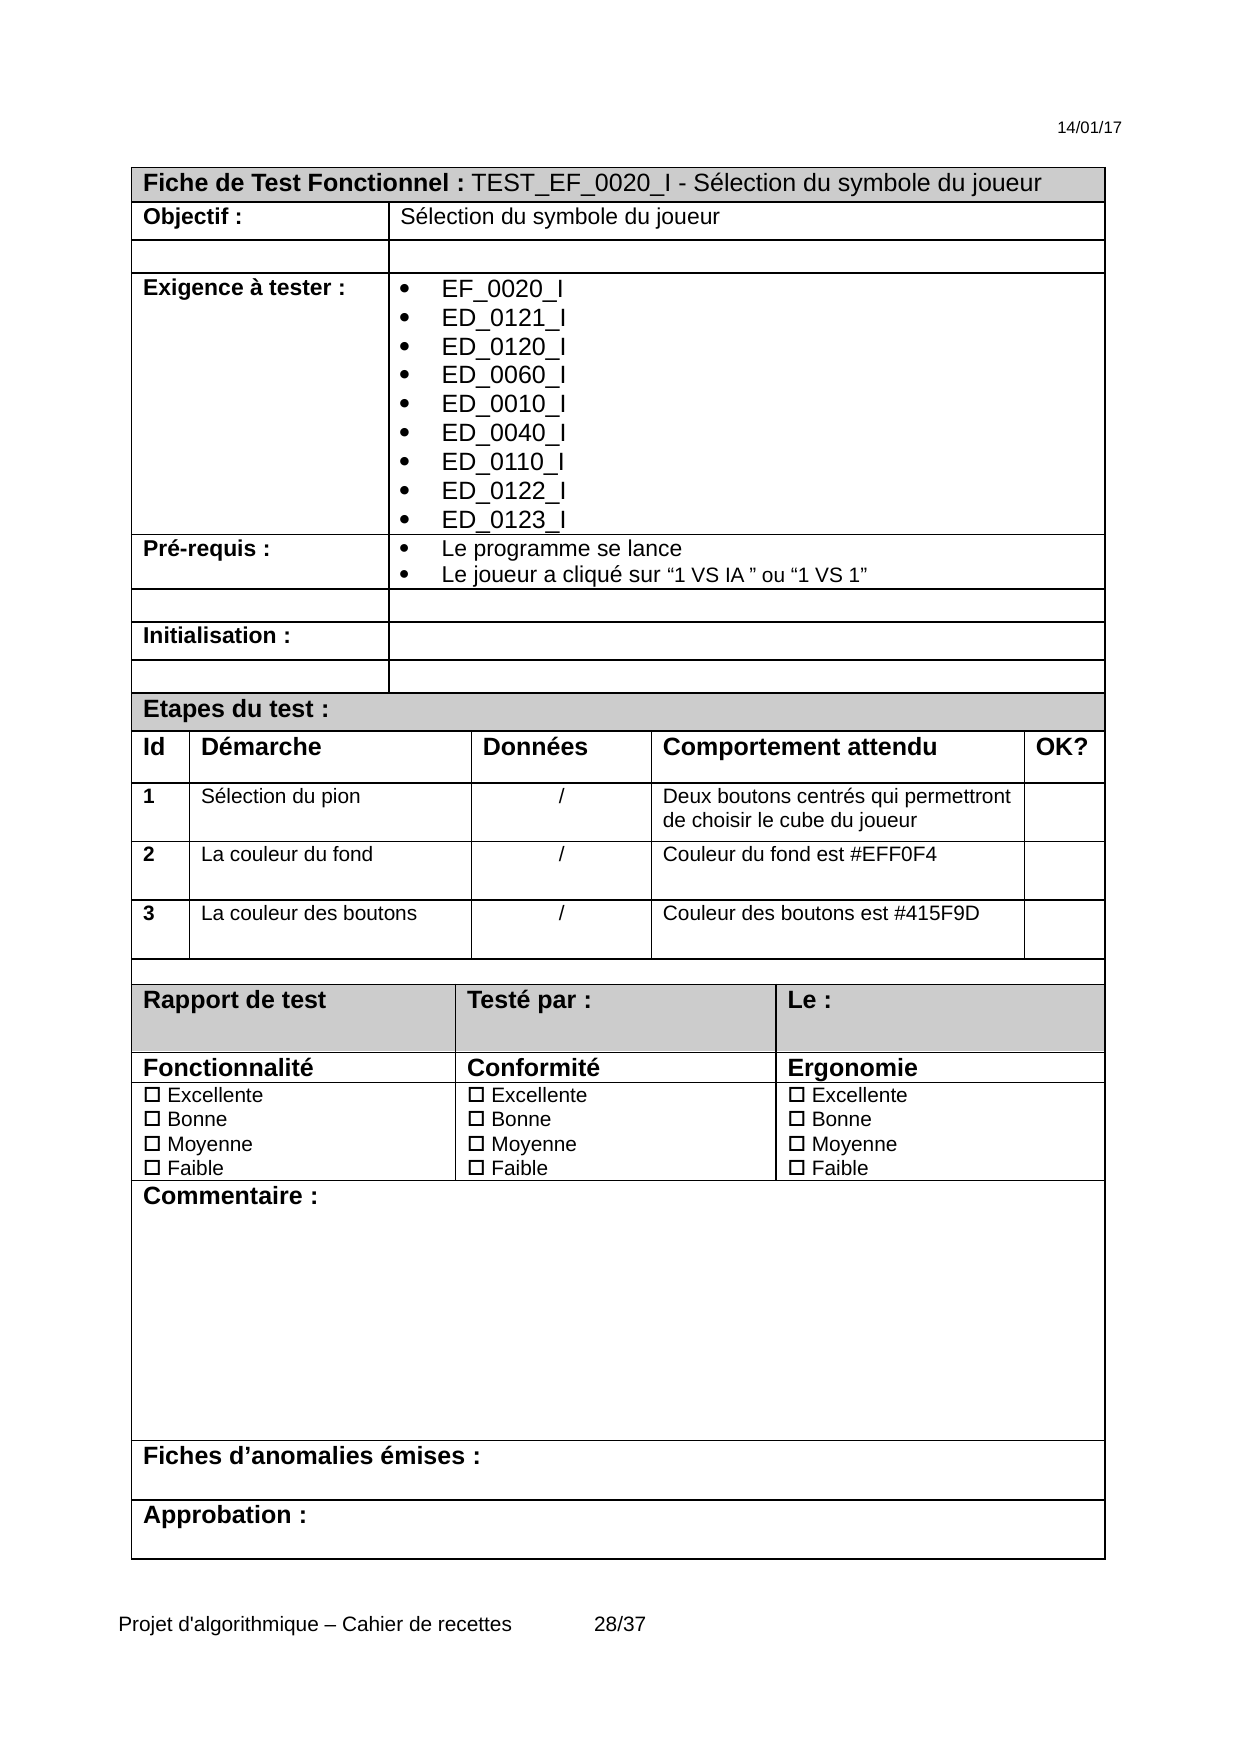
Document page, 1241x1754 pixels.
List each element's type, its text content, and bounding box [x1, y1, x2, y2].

table_header Fiche de Test Fonctionnel : TEST_EF_0020_I - Sélection du symbole du joueur [132, 168, 1104, 201]
table_cell 1 [132, 784, 189, 841]
table_cell Le : [777, 985, 1104, 1051]
table_cell [390, 661, 1104, 692]
table_cell Fiches d’anomalies émises : [132, 1441, 1104, 1499]
table_cell / [472, 784, 651, 841]
table_cell [1025, 784, 1104, 841]
table_cell [390, 623, 1104, 659]
table_cell [132, 241, 388, 272]
table_cell [1025, 842, 1104, 899]
table_cell Deux boutons centrés qui permettront de choisir le cube du joueur [652, 784, 1024, 841]
table_cell □ Excellente □ Bonne □ Moyenne □ Faible [456, 1083, 775, 1179]
table_cell [390, 590, 1104, 621]
table_cell Etapes du test : [132, 694, 1104, 730]
table_cell Pré-requis : [132, 535, 388, 588]
table_cell [132, 960, 1104, 983]
table_cell [132, 590, 388, 621]
table_cell Id [132, 732, 189, 782]
table_cell OK? [1025, 732, 1104, 782]
table_cell Sélection du symbole du joueur [390, 203, 1104, 239]
table_cell [132, 661, 388, 692]
table_cell Le programme se lance Le joueur a cliqué sur “1 VS IA ” ou “1 VS 1” [390, 535, 1104, 588]
table_cell EF_0020_I ED_0121_I ED_0120_I ED_0060_I ED_0010_I ED_0040_I ED_0110_I ED_0122_I ED_0123_I [390, 274, 1104, 533]
table_cell / [472, 901, 651, 958]
table_cell Comportement attendu [652, 732, 1024, 782]
table_cell Initialisation : [132, 623, 388, 659]
table_cell 2 [132, 842, 189, 899]
table_cell Exigence à tester : [132, 274, 388, 533]
table_cell La couleur du fond [190, 842, 471, 899]
table_cell 3 [132, 901, 189, 958]
table_cell □ Excellente □ Bonne □ Moyenne □ Faible [132, 1083, 455, 1179]
table_cell Couleur du fond est #EFF0F4 [652, 842, 1024, 899]
table_cell / [472, 842, 651, 899]
table_cell [390, 241, 1104, 272]
table_cell Conformité [456, 1053, 775, 1082]
table_cell Fonctionnalité [132, 1053, 455, 1082]
table_cell Démarche [190, 732, 471, 782]
table_cell Rapport de test [132, 985, 455, 1051]
table_cell La couleur des boutons [190, 901, 471, 958]
table_cell Commentaire : [132, 1181, 1104, 1440]
table_cell Ergonomie [777, 1053, 1104, 1082]
table_cell Données [472, 732, 651, 782]
table_cell Testé par : [456, 985, 775, 1051]
table_cell [1025, 901, 1104, 958]
table_cell Couleur des boutons est #415F9D [652, 901, 1024, 958]
table_cell □ Excellente □ Bonne □ Moyenne □ Faible [777, 1083, 1104, 1179]
table_cell Approbation : [132, 1501, 1104, 1558]
table_cell Sélection du pion [190, 784, 471, 841]
table_cell Objectif : [132, 203, 388, 239]
